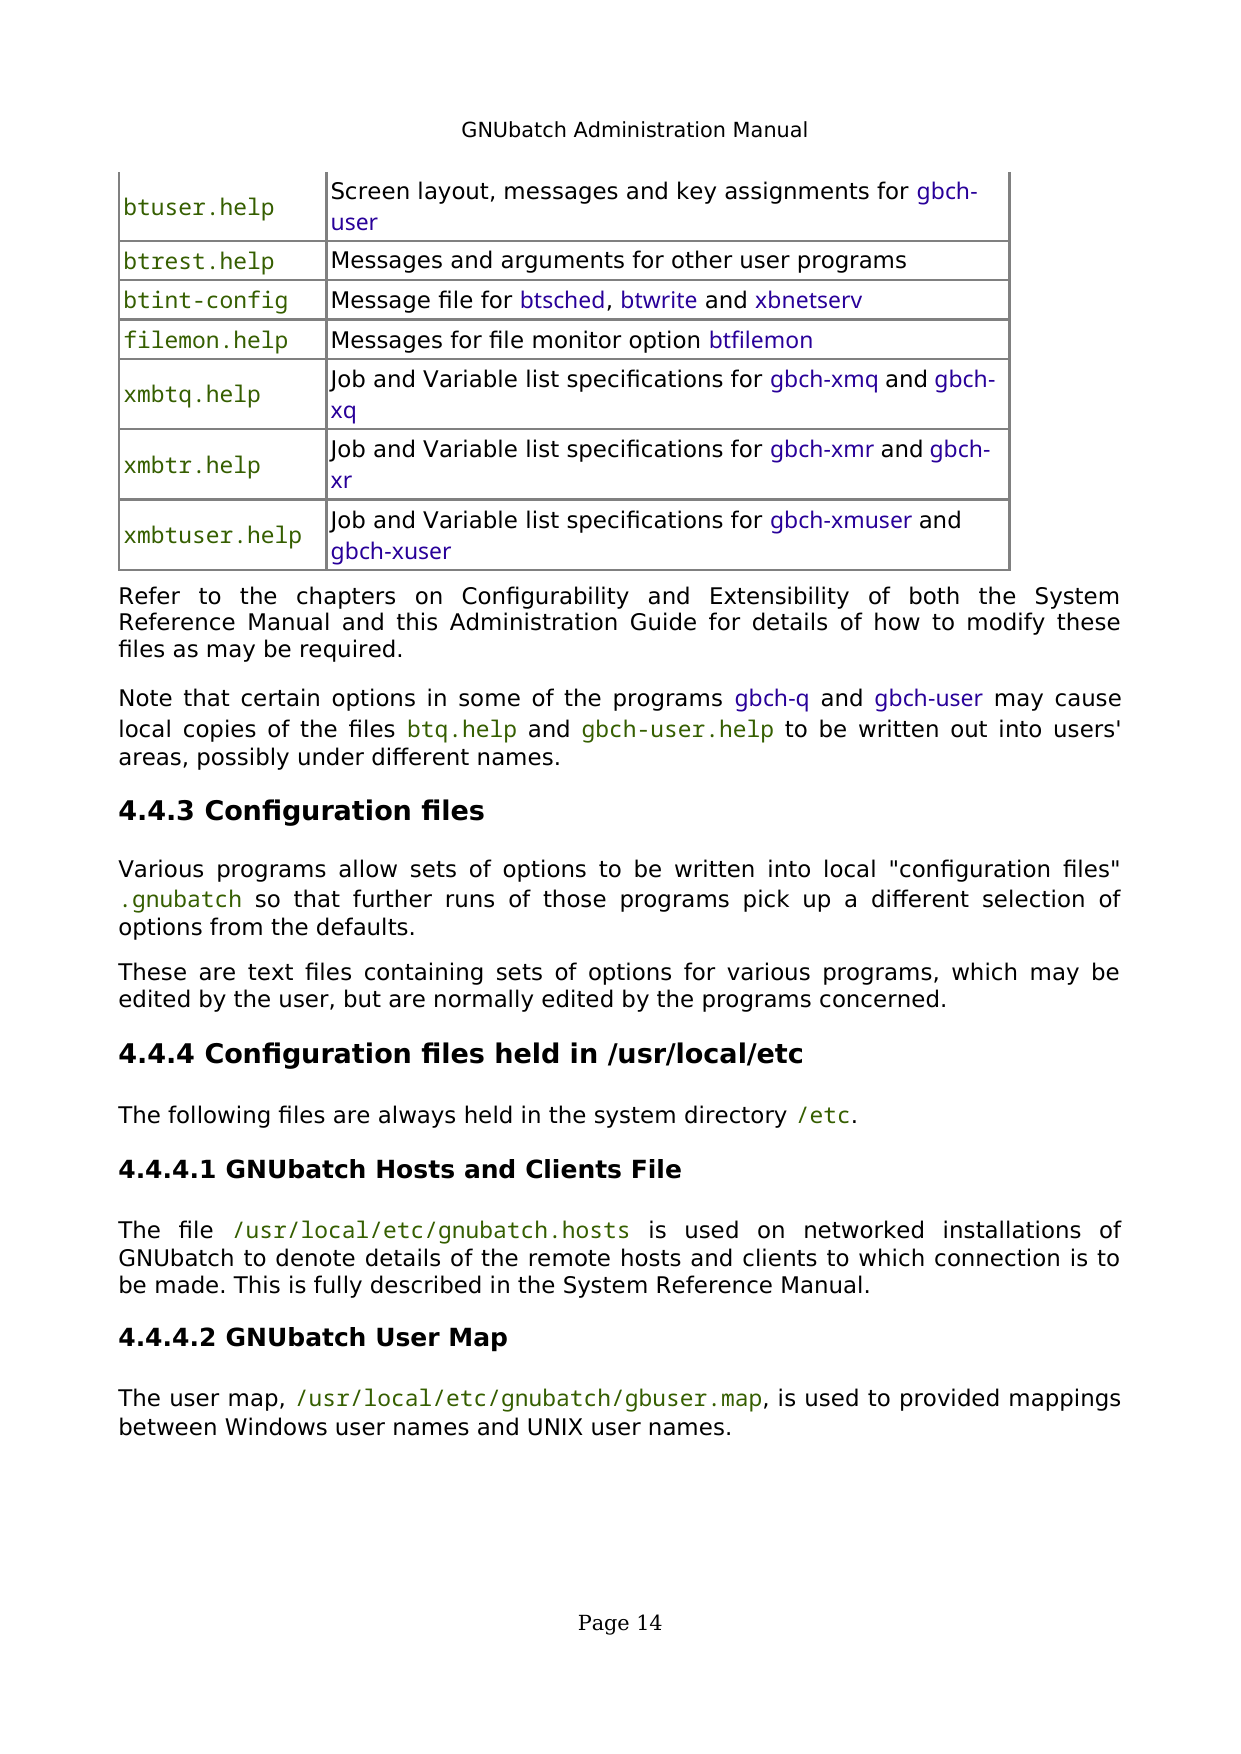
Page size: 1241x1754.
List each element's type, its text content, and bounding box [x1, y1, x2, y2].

text Note that certain options in some of the programs gbch-q and gbch-user may cause local copies of the files btq.help and gbch-user.help to be written out into users' areas, possibly under different names. [118, 681, 1122, 771]
table_cell Job and Variable list specifications for gbch-xmuser and gbch-xuser [328, 501, 1008, 569]
text Refer to the chapters on Configurability and Extensibility of both the System Reference Manual and this Administration Guide for details of how to modify these files as may be required. [118, 583, 1122, 663]
table_cell xmbtuser.help [120, 501, 325, 569]
subtitle Configuration files [118, 796, 1122, 827]
table_cell btint-config [120, 281, 325, 318]
table_cell Messages for file monitor option btfilemon [328, 321, 1008, 358]
table_cell Messages and arguments for other user programs [328, 242, 1008, 279]
table_cell Message file for btsched, btwrite and xbnetserv [328, 281, 1008, 318]
text The user map, /usr/local/etc/gnubatch/gbuser.map, is used to provided mappings between Windows user names and UNIX user names. [118, 1382, 1122, 1440]
table_cell xmbtq.help [120, 360, 325, 428]
table_cell filemon.help [120, 321, 325, 358]
table_cell Screen layout, messages and key assignments for gbch-user [328, 172, 1008, 240]
table_cell btuser.help [120, 172, 325, 240]
table_cell xmbtr.help [120, 430, 325, 498]
subtitle GNUbatch User Map [118, 1324, 1122, 1353]
subtitle GNUbatch Hosts and Clients File [118, 1155, 1122, 1184]
table_cell Job and Variable list specifications for gbch-xmq and gbch-xq [328, 360, 1008, 428]
text The following files are always held in the system directory /etc. [118, 1099, 1122, 1130]
text Various programs allow sets of options to be written into local "configuration files" .gnubatch so that further runs of those programs pick up a different selection of options from the defaults. [118, 856, 1122, 941]
table_cell btrest.help [120, 242, 325, 279]
text The file /usr/local/etc/gnubatch.hosts is used on networked installations of GNUbatch to denote details of the remote hosts and clients to which connection is to be made. This is fully described in the System Reference Manual. [118, 1214, 1122, 1299]
table_cell Job and Variable list specifications for gbch-xmr and gbch-xr [328, 430, 1008, 498]
subtitle Configuration files held in /usr/local/etc [118, 1038, 1122, 1069]
text These are text files containing sets of options for various programs, which may be edited by the user, but are normally edited by the programs concerned. [118, 959, 1122, 1013]
